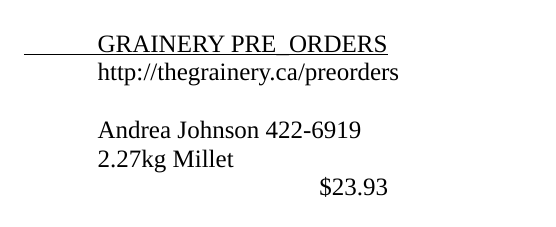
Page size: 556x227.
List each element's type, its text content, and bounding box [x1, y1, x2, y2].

text GRAINERY PRE_ORDERS [24, 29, 555, 57]
text http://thegrainery.ca/preorders [24, 57, 555, 86]
text $23.93 [24, 172, 555, 201]
text Andrea Johnson 422-6919 2.27kg Millet [24, 115, 555, 172]
